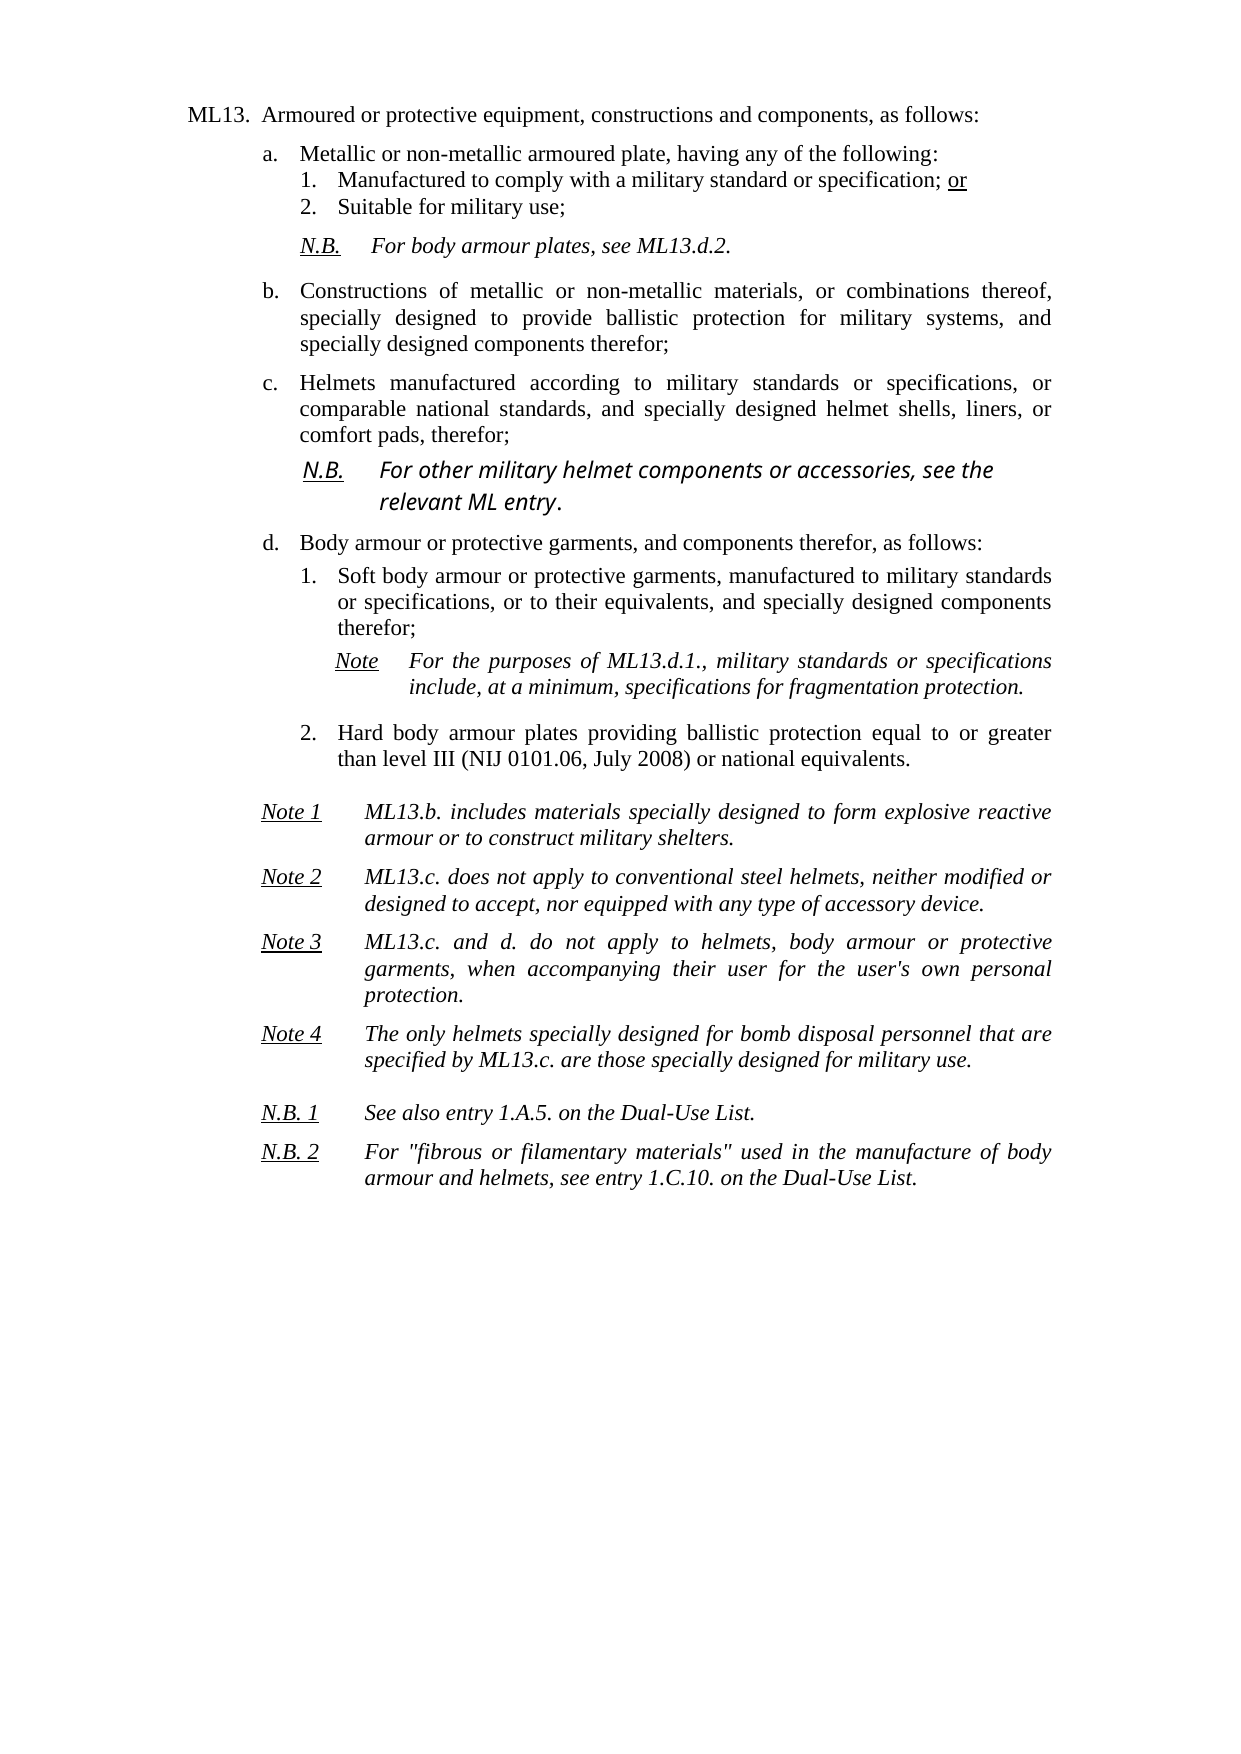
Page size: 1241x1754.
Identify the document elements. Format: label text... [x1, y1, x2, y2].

text N.B. For other military helmet components or accessories, see the relevant ML entry. [302, 454, 1053, 517]
text d. Body armour or protective garments, and components therefor, as follows: [187, 529, 1053, 556]
text a. Metallic or non-metallic armoured plate, having any of the following: [187, 140, 1053, 167]
text b. Constructions of metallic or non-metallic materials, or combinations thereof, specially designed to provide ballistic protection for military systems, and specially designed components therefor; [197, 277, 1053, 356]
text ML13. Armoured or protective equipment, constructions and components, as follows: [187, 101, 1053, 128]
text Note 3 ML13.c. and d. do not apply to helmets, body armour or protective garments, when accompanying their user for the user's own personal protection. [261, 928, 1053, 1007]
text N.B. For body armour plates, see ML13.d.2. [187, 232, 1053, 258]
text 1. Manufactured to comply with a military standard or specification; or [187, 167, 1053, 193]
text Note 2 ML13.c. does not apply to conventional steel helmets, neither modified or designed to accept, nor equipped with any type of accessory device. [261, 863, 1053, 916]
text 1. Soft body armour or protective garments, manufactured to military standards or specifications, or to their equivalents, and specially designed components therefor; [187, 562, 1053, 641]
text N.B. 1 See also entry 1.A.5. on the Dual-Use List. [261, 1099, 1053, 1125]
text c. Helmets manufactured according to military standards or specifications, or comparable national standards, and specially designed helmet shells, liners, or comfort pads, therefor; [187, 369, 1053, 448]
text N.B. 2 For "fibrous or filamentary materials" used in the manufacture of body armour and helmets, see entry 1.C.10. on the Dual-Use List. [261, 1138, 1053, 1191]
text Note For the purposes of ML13.d.1., military standards or specifications include, at a minimum, specifications for fragmentation protection. [187, 647, 1053, 700]
text Note 4 The only helmets specially designed for bomb disposal personnel that are specified by ML13.c. are those specially designed for military use. [261, 1020, 1053, 1073]
text Note 1 ML13.b. includes materials specially designed to form explosive reactive armour or to construct military shelters. [261, 798, 1053, 851]
text 2. Hard body armour plates providing ballistic protection equal to or greater than level III (NIJ 0101.06, July 2008) or national equivalents. [187, 719, 1053, 772]
text 2. Suitable for military use; [187, 193, 1053, 219]
